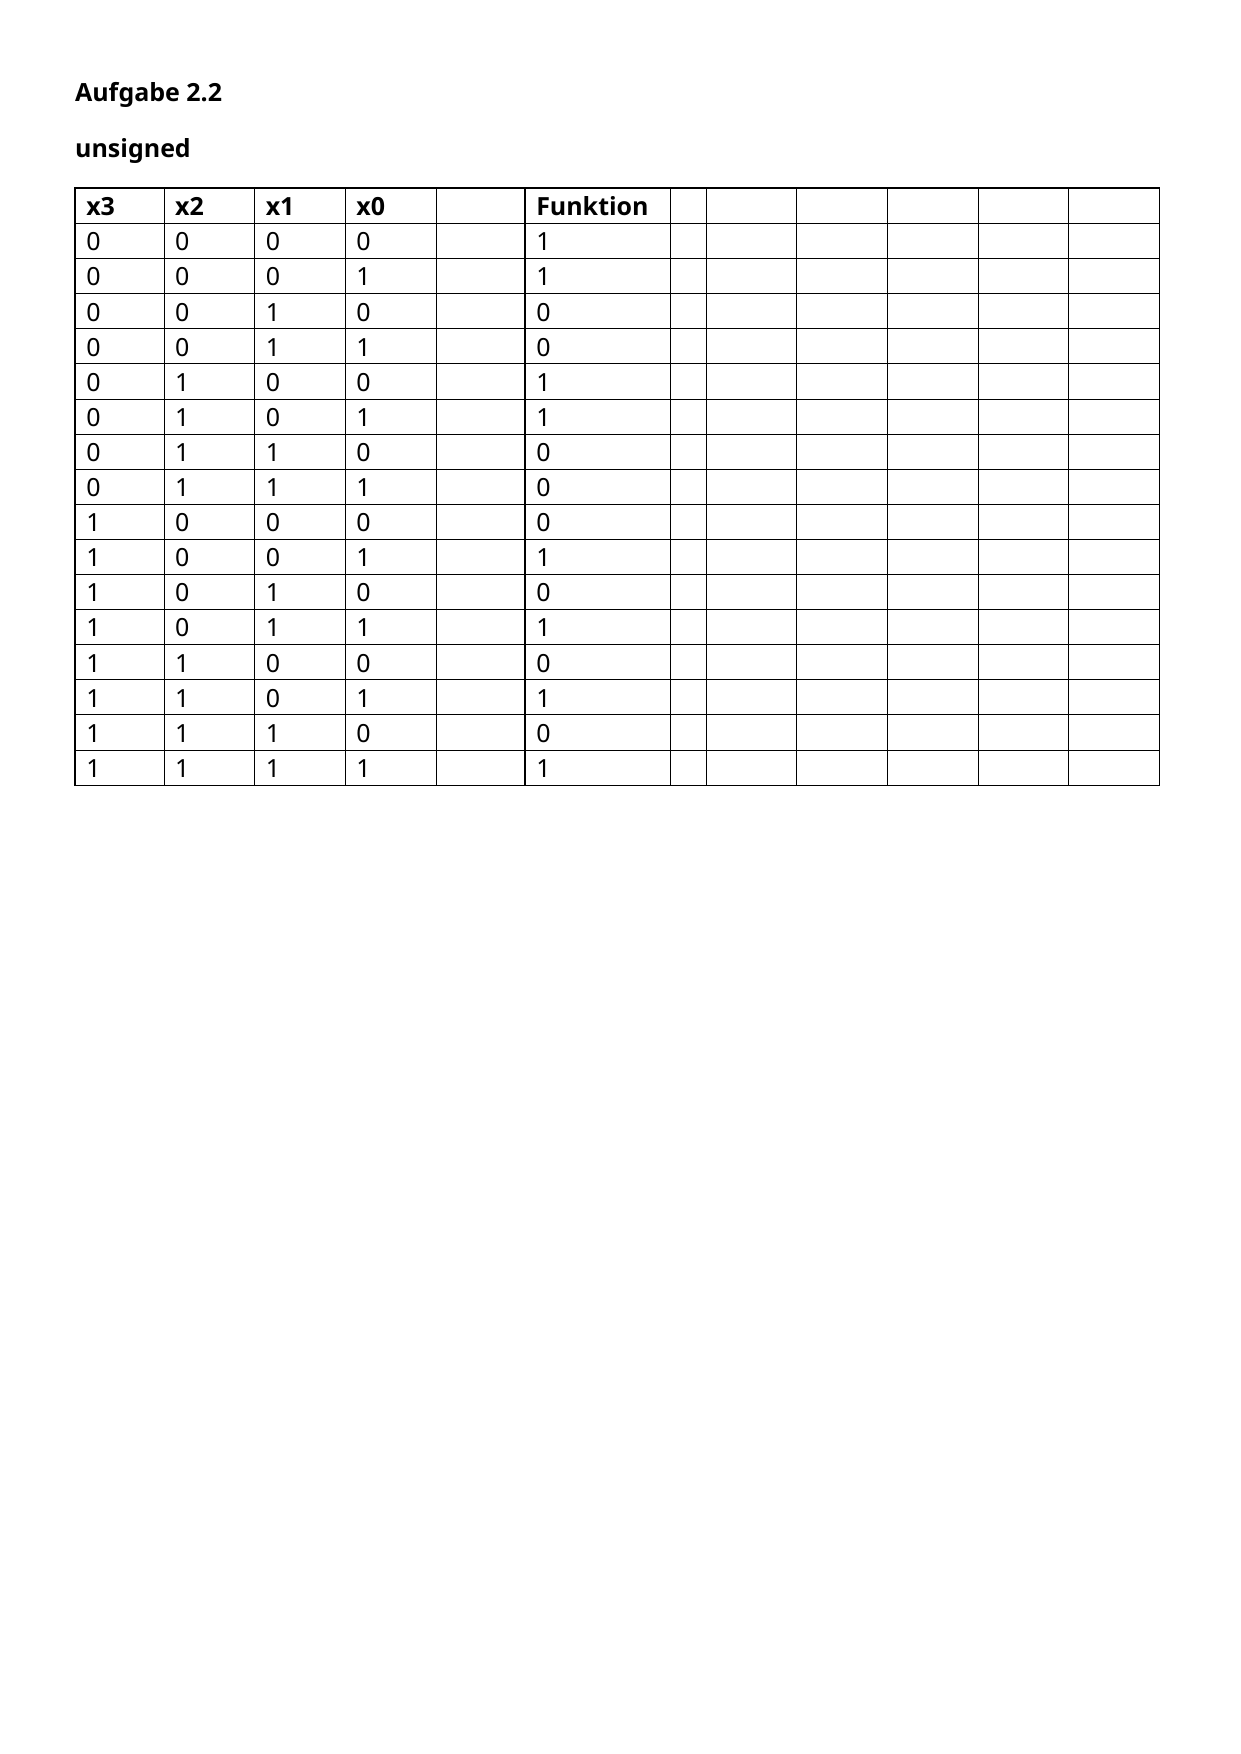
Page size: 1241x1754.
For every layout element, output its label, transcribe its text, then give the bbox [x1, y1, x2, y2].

table_cell 1 [346, 680, 436, 714]
text unsigned [75, 131, 1165, 165]
table_cell [797, 259, 887, 293]
table_header x0 [346, 189, 436, 223]
table_cell [1069, 610, 1159, 644]
table_cell [707, 329, 796, 363]
table_cell 1 [165, 751, 254, 784]
table_cell 1 [76, 540, 164, 574]
table_cell 0 [76, 470, 164, 504]
table_cell 0 [526, 470, 670, 504]
table_header [888, 189, 978, 223]
table_cell [1069, 435, 1159, 469]
table_cell [797, 715, 887, 749]
table_cell [797, 400, 887, 433]
table_cell [797, 435, 887, 469]
table_cell 0 [526, 329, 670, 363]
table_cell [1069, 470, 1159, 504]
table_cell 1 [76, 505, 164, 539]
table_cell [1069, 505, 1159, 539]
table_cell [797, 364, 887, 398]
table_cell [671, 610, 706, 644]
table_cell 1 [165, 645, 254, 679]
table_cell [979, 610, 1068, 644]
table_cell [888, 435, 978, 469]
table_cell [437, 575, 524, 609]
table_cell [707, 505, 796, 539]
table_cell 1 [346, 259, 436, 293]
table_cell [707, 715, 796, 749]
table_cell [888, 224, 978, 258]
table_cell [888, 364, 978, 398]
table_cell [1069, 540, 1159, 574]
table_cell [1069, 715, 1159, 749]
table_cell 1 [526, 751, 670, 784]
table_header Funktion [526, 189, 670, 223]
table_cell [1069, 645, 1159, 679]
table_cell [979, 470, 1068, 504]
table_cell [1069, 329, 1159, 363]
table_cell [888, 680, 978, 714]
table_cell 1 [346, 751, 436, 784]
table_cell 0 [526, 435, 670, 469]
table_cell 0 [346, 294, 436, 328]
table_cell [707, 435, 796, 469]
table_cell 0 [255, 259, 345, 293]
table_cell [1069, 751, 1159, 784]
table_cell [888, 610, 978, 644]
table_cell [707, 470, 796, 504]
table_cell 1 [165, 470, 254, 504]
table_header [707, 189, 796, 223]
table_cell [671, 259, 706, 293]
table_cell [1069, 575, 1159, 609]
table_cell [797, 540, 887, 574]
table_cell [797, 294, 887, 328]
table_cell [437, 645, 524, 679]
table_cell 0 [526, 645, 670, 679]
table_cell 0 [76, 294, 164, 328]
table_cell 1 [526, 610, 670, 644]
table_cell [979, 680, 1068, 714]
table_cell [979, 435, 1068, 469]
table_cell [671, 680, 706, 714]
table_cell [888, 540, 978, 574]
table_cell 1 [255, 715, 345, 749]
table_cell [797, 680, 887, 714]
table_cell [707, 575, 796, 609]
table_cell [888, 470, 978, 504]
table_cell [671, 751, 706, 784]
table_cell 0 [76, 259, 164, 293]
table_cell 1 [165, 400, 254, 433]
table_cell [888, 645, 978, 679]
table_cell [437, 680, 524, 714]
table_header [979, 189, 1068, 223]
table_cell [979, 540, 1068, 574]
table_header x3 [76, 189, 164, 223]
table_cell 1 [346, 329, 436, 363]
table_cell 1 [346, 470, 436, 504]
table_cell [797, 575, 887, 609]
table_cell 1 [526, 224, 670, 258]
table_cell [1069, 259, 1159, 293]
table_cell [437, 435, 524, 469]
table_cell [437, 329, 524, 363]
table_cell [671, 224, 706, 258]
table_cell [437, 610, 524, 644]
table_cell 0 [165, 259, 254, 293]
table_cell 1 [255, 329, 345, 363]
table_cell 0 [346, 364, 436, 398]
table_cell [707, 645, 796, 679]
table_cell [437, 505, 524, 539]
table_cell 0 [76, 224, 164, 258]
table_cell [1069, 680, 1159, 714]
table_cell [979, 364, 1068, 398]
table_cell 1 [526, 400, 670, 433]
table_cell [671, 540, 706, 574]
table_cell 0 [165, 224, 254, 258]
table_cell [707, 400, 796, 433]
table_cell [707, 751, 796, 784]
table_cell 0 [165, 540, 254, 574]
table_cell [707, 364, 796, 398]
table_cell [437, 751, 524, 784]
table_cell [437, 364, 524, 398]
table_cell 1 [76, 645, 164, 679]
table_header [1069, 189, 1159, 223]
table_cell 1 [526, 540, 670, 574]
table_cell [437, 715, 524, 749]
table_cell [888, 715, 978, 749]
table_cell [979, 329, 1068, 363]
table_cell 0 [346, 645, 436, 679]
table_cell [1069, 400, 1159, 433]
table_cell 0 [76, 435, 164, 469]
table_cell 0 [255, 505, 345, 539]
table_cell 0 [165, 575, 254, 609]
table_cell 1 [255, 294, 345, 328]
table_cell [979, 645, 1068, 679]
table_cell 1 [255, 470, 345, 504]
table_cell [979, 259, 1068, 293]
table_cell [1069, 224, 1159, 258]
table_cell [671, 400, 706, 433]
table_cell 1 [255, 610, 345, 644]
table_cell [797, 610, 887, 644]
table_cell [707, 259, 796, 293]
table_cell 0 [165, 329, 254, 363]
table_cell [797, 751, 887, 784]
table_cell 0 [255, 224, 345, 258]
table_cell 1 [165, 680, 254, 714]
table_cell 0 [526, 715, 670, 749]
table_cell [707, 224, 796, 258]
table_cell 1 [165, 364, 254, 398]
table_header x2 [165, 189, 254, 223]
table_cell [671, 575, 706, 609]
table_cell [437, 540, 524, 574]
table_cell 0 [346, 715, 436, 749]
table_cell [979, 715, 1068, 749]
table_cell 0 [165, 294, 254, 328]
table_cell [979, 751, 1068, 784]
table_cell [671, 294, 706, 328]
table_cell 1 [346, 610, 436, 644]
table_cell 0 [346, 575, 436, 609]
table_cell [437, 470, 524, 504]
table_cell [671, 470, 706, 504]
table_cell [437, 224, 524, 258]
table_cell [707, 610, 796, 644]
table_cell 1 [255, 435, 345, 469]
table_cell 0 [255, 680, 345, 714]
table_cell 0 [76, 400, 164, 433]
table_cell 1 [526, 364, 670, 398]
table_cell 0 [255, 540, 345, 574]
table_cell [979, 505, 1068, 539]
table_cell [888, 575, 978, 609]
table_cell 0 [165, 610, 254, 644]
table_cell 0 [346, 505, 436, 539]
table_cell 0 [346, 224, 436, 258]
table_cell [1069, 294, 1159, 328]
table_cell 0 [165, 505, 254, 539]
table_cell [797, 645, 887, 679]
table_cell [707, 540, 796, 574]
table_cell 0 [255, 364, 345, 398]
table_cell 0 [526, 505, 670, 539]
table_cell [797, 470, 887, 504]
table_cell [797, 224, 887, 258]
table_cell [437, 294, 524, 328]
table_header [671, 189, 706, 223]
table_cell [671, 329, 706, 363]
table_cell 0 [76, 329, 164, 363]
table_cell [888, 751, 978, 784]
table_cell [888, 259, 978, 293]
table_cell [437, 259, 524, 293]
table_cell 1 [76, 751, 164, 784]
table_cell [979, 400, 1068, 433]
table_header x1 [255, 189, 345, 223]
table_cell [707, 680, 796, 714]
table_cell [888, 505, 978, 539]
table_cell 1 [346, 400, 436, 433]
table_cell [671, 715, 706, 749]
table_cell 1 [526, 680, 670, 714]
table_cell [979, 294, 1068, 328]
table_cell [797, 329, 887, 363]
table_cell [888, 400, 978, 433]
table_cell [979, 575, 1068, 609]
table_cell 1 [255, 751, 345, 784]
table_cell 0 [255, 645, 345, 679]
table_cell [671, 645, 706, 679]
table_cell 1 [346, 540, 436, 574]
table_cell 1 [76, 610, 164, 644]
table_cell 0 [346, 435, 436, 469]
table_cell 1 [255, 575, 345, 609]
table_cell [707, 294, 796, 328]
table_cell 1 [165, 715, 254, 749]
table_cell 1 [76, 715, 164, 749]
table_cell [979, 224, 1068, 258]
text Aufgabe 2.2 [75, 75, 1165, 109]
table_cell [1069, 364, 1159, 398]
table_cell 1 [76, 680, 164, 714]
table_cell 0 [76, 364, 164, 398]
table_cell [671, 364, 706, 398]
table_cell 1 [76, 575, 164, 609]
table_header [437, 189, 524, 223]
table_cell 1 [526, 259, 670, 293]
table_cell [797, 505, 887, 539]
table_cell 0 [526, 575, 670, 609]
table_cell [671, 505, 706, 539]
table_cell 0 [255, 400, 345, 433]
table_cell 0 [526, 294, 670, 328]
table_cell 1 [165, 435, 254, 469]
table_cell [671, 435, 706, 469]
table_cell [888, 329, 978, 363]
table_cell [888, 294, 978, 328]
table_cell [437, 400, 524, 433]
table_header [797, 189, 887, 223]
